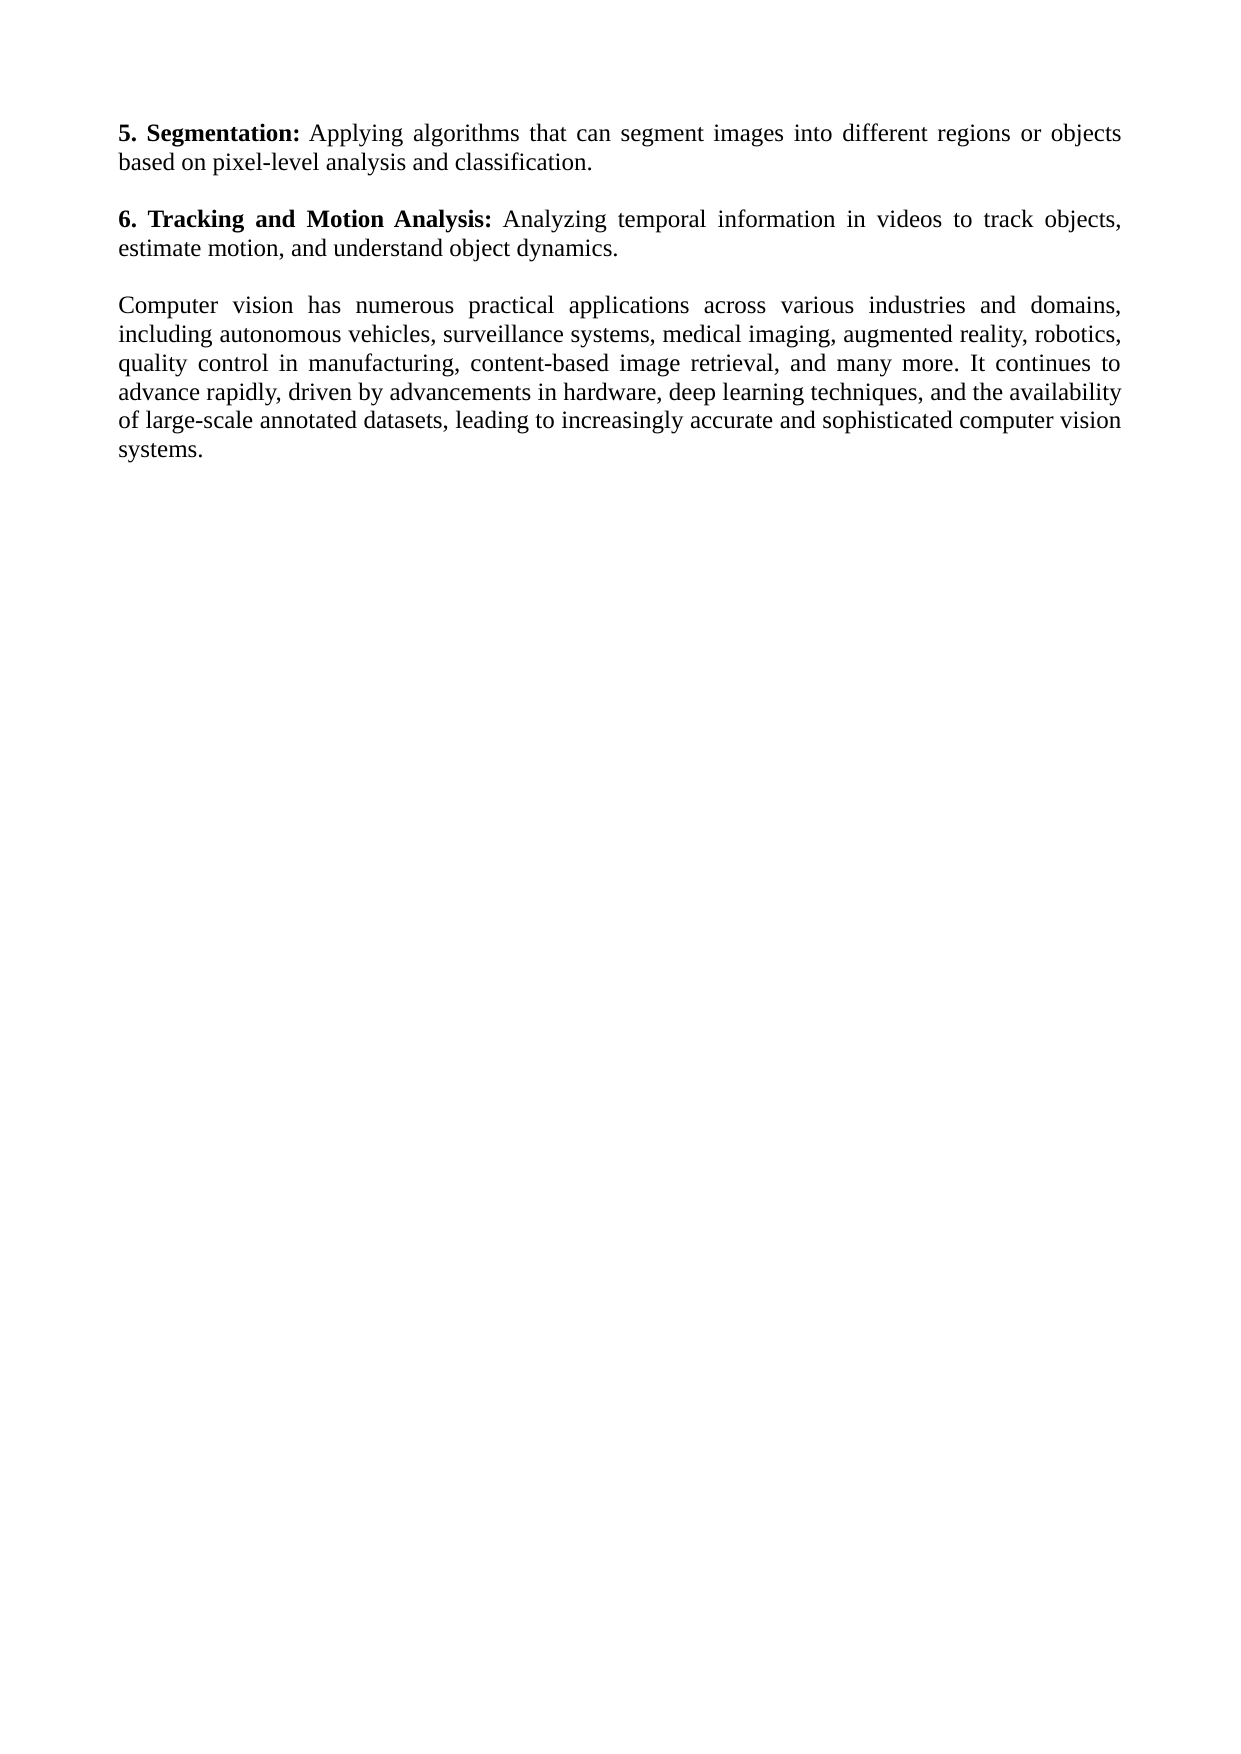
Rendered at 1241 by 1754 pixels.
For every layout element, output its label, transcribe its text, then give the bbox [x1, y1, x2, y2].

text 6. Tracking and Motion Analysis: Analyzing temporal information in videos to track objects, estimate motion, and understand object dynamics. [118, 204, 1122, 262]
text 5. Segmentation: Applying algorithms that can segment images into different regions or objects based on pixel-level analysis and classification. [118, 118, 1122, 176]
text Computer vision has numerous practical applications across various industries and domains, including autonomous vehicles, surveillance systems, medical imaging, augmented reality, robotics, quality control in manufacturing, content-based image retrieval, and many more. It continues to advance rapidly, driven by advancements in hardware, deep learning techniques, and the availability of large-scale annotated datasets, leading to increasingly accurate and sophisticated computer vision systems. [118, 291, 1122, 463]
